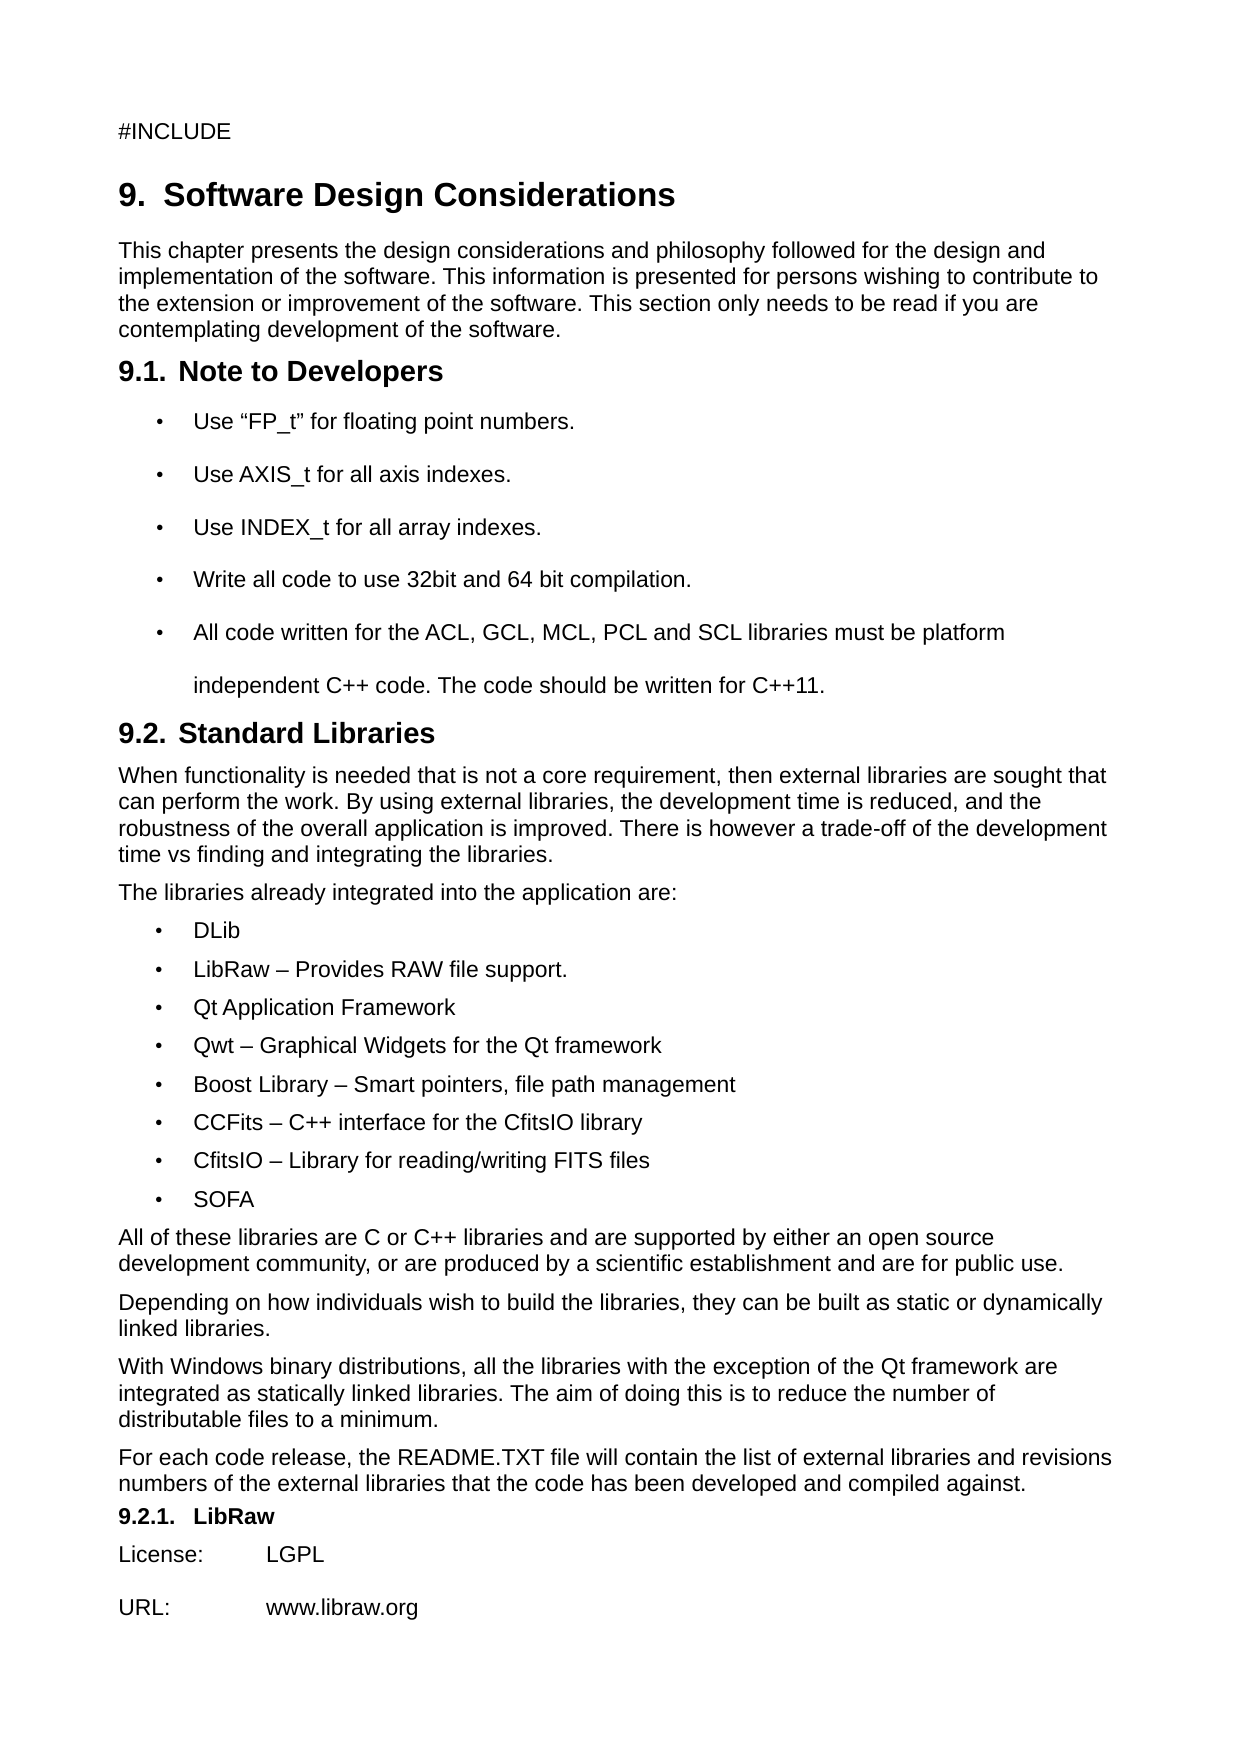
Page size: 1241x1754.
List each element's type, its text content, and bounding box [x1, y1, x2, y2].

subtitle Note to Developers [118, 354, 1122, 388]
text All of these libraries are C or C++ libraries and are supported by either an open source development community, or are produced by a scientific establishment and are for public use. [118, 1224, 1122, 1277]
text When functionality is needed that is not a core requirement, then external libraries are sought that can perform the work. By using external libraries, the development time is reduced, and the robustness of the overall application is improved. There is however a trade-off of the development time vs finding and integrating the libraries. [118, 762, 1122, 867]
subtitle Software Design Considerations [118, 175, 1122, 213]
list Use INDEX_t for all array indexes. [156, 500, 1122, 540]
text #INCLUDE [118, 118, 1122, 144]
list Qwt – Graphical Widgets for the Qt framework [154, 1032, 1122, 1059]
text For each code release, the README.TXT file will contain the list of external libraries and revisions numbers of the external libraries that the code has been developed and compiled against. [118, 1444, 1122, 1497]
subtitle Standard Libraries [118, 716, 1122, 750]
text The libraries already integrated into the application are: [118, 879, 1122, 905]
list CfitsIO – Library for reading/writing FITS files [154, 1147, 1122, 1174]
list CCFits – C++ interface for the CfitsIO library [154, 1109, 1122, 1135]
list Write all code to use 32bit and 64 bit compilation. [156, 552, 1122, 593]
list LibRaw – Provides RAW file support. [154, 956, 1122, 982]
list Use AXIS_t for all axis indexes. [156, 447, 1122, 487]
list SOFA [154, 1186, 1122, 1212]
list Qt Application Framework [154, 994, 1122, 1020]
text URL: www.libraw.org [118, 1580, 1122, 1620]
subtitle LibRaw [118, 1503, 1122, 1529]
text Depending on how individuals wish to build the libraries, they can be built as static or dynamically linked libraries. [118, 1288, 1122, 1341]
list All code written for the ACL, GCL, MCL, PCL and SCL libraries must be platform independent C++ code. The code should be written for C++11. [156, 605, 1122, 698]
list Boost Library – Smart pointers, file path management [154, 1071, 1122, 1097]
text License: LGPL [118, 1529, 1122, 1568]
text With Windows binary distributions, all the libraries with the exception of the Qt framework are integrated as statically linked libraries. The aim of doing this is to reduce the number of distributable files to a minimum. [118, 1353, 1122, 1432]
text This chapter presents the design considerations and philosophy followed for the design and implementation of the software. This information is presented for persons wishing to contribute to the extension or improvement of the software. This section only needs to be read if you are contemplating development of the software. [118, 237, 1122, 342]
list Use “FP_t” for floating point numbers. [156, 393, 1122, 434]
list DLib [154, 917, 1122, 944]
